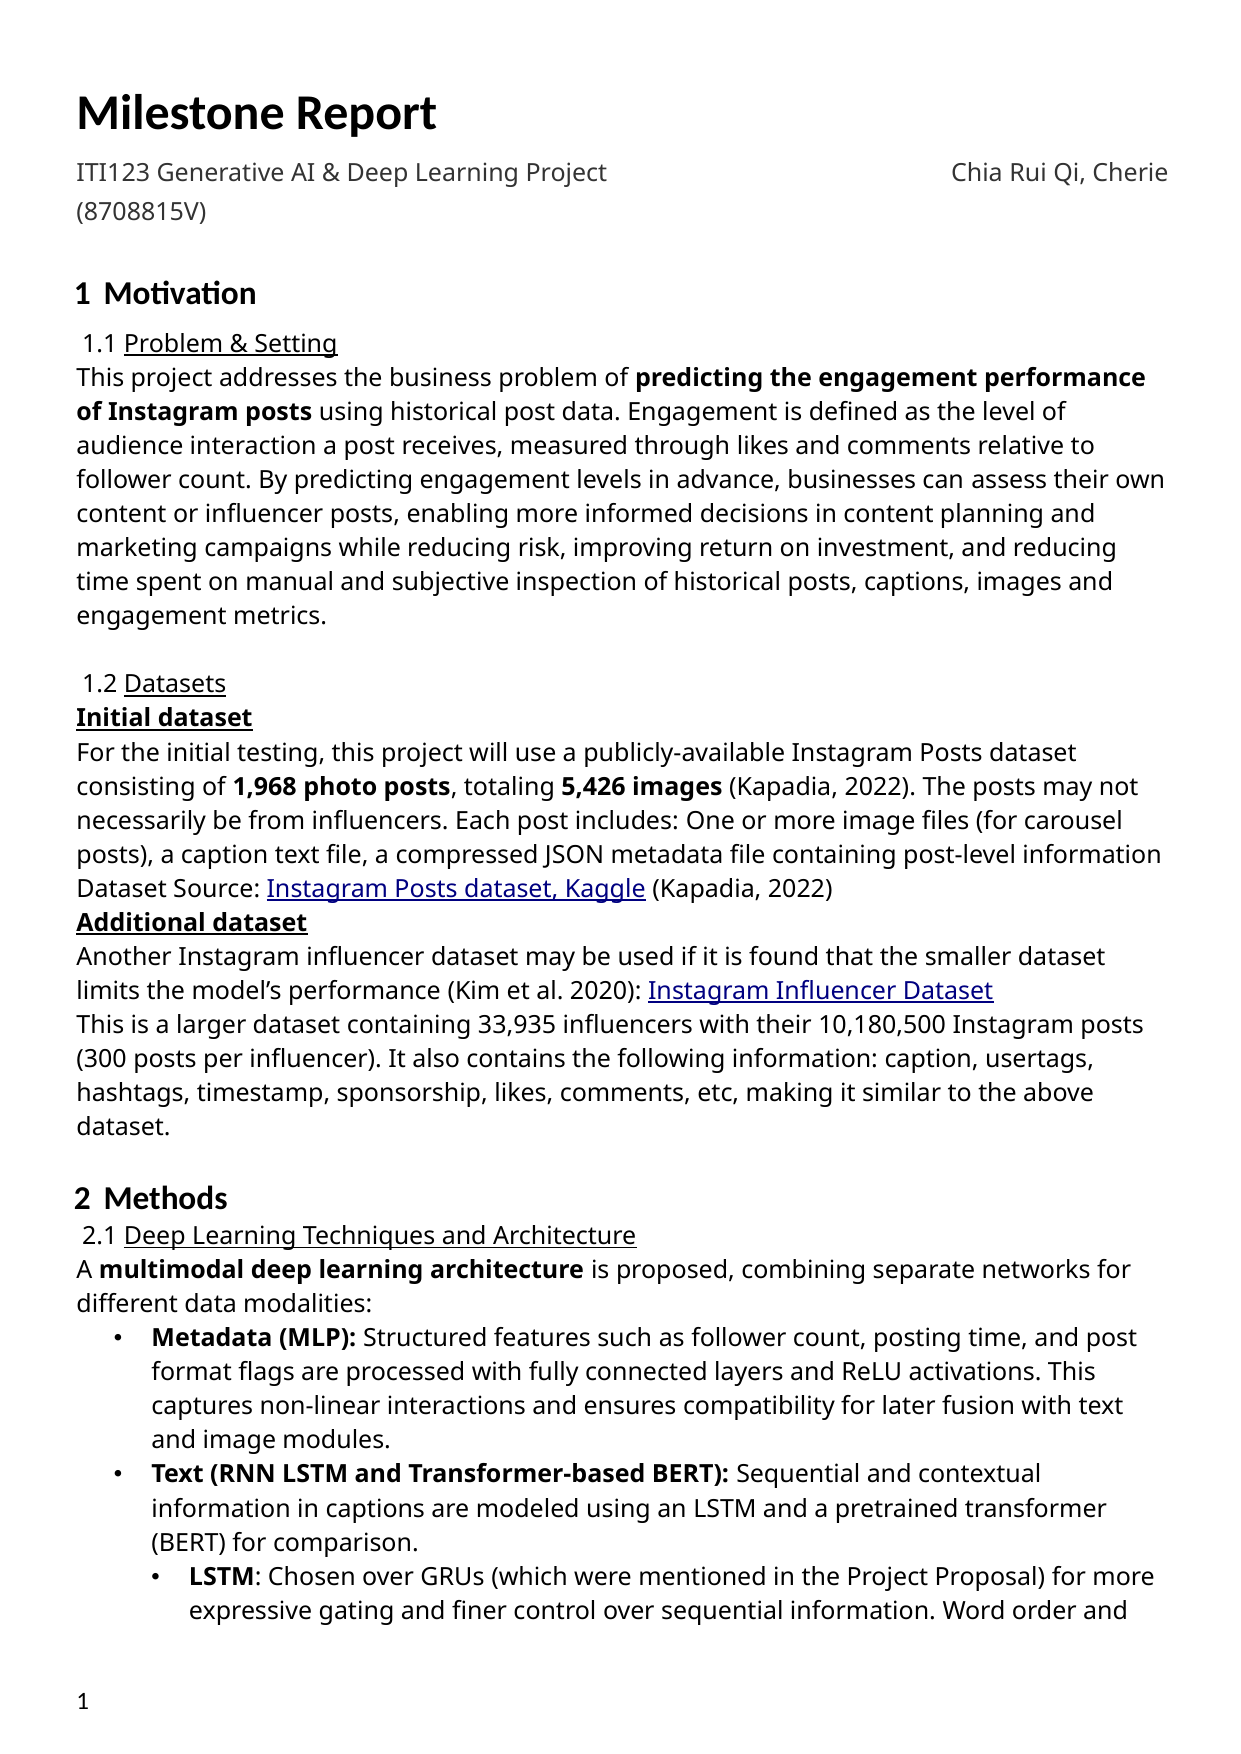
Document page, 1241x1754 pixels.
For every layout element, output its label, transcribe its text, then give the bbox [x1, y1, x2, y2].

subtitle Problem & Setting [82, 325, 1170, 359]
subtitle Deep Learning Techniques and Architecture [82, 1218, 1170, 1252]
text This project addresses the business problem of predicting the engagement performance of Instagram posts using historical post data. Engagement is defined as the level of audience interaction a post receives, measured through likes and comments relative to follower count. By predicting engagement levels in advance, businesses can assess their own content or influencer posts, enabling more informed decisions in content planning and marketing campaigns while reducing risk, improving return on investment, and reducing time spent on manual and subjective inspection of historical posts, captions, images and engagement metrics. [76, 359, 1170, 632]
text This is a larger dataset containing 33,935 influencers with their 10,180,500 Instagram posts (300 posts per influencer). It also contains the following information: caption, usertags, hashtags, timestamp, sponsorship, likes, comments, etc, making it similar to the above dataset. [76, 1007, 1170, 1143]
title Milestone Report [76, 81, 1170, 142]
subtitle Methods [74, 1177, 1170, 1218]
list LSTM: Chosen over GRUs (which were mentioned in the Project Proposal) for more expressive gating and finer control over sequential information. Word order and [151, 1558, 1170, 1626]
text Initial dataset [76, 700, 1170, 734]
subtitle Datasets [82, 666, 1170, 700]
text A multimodal deep learning architecture is proposed, combining separate networks for different data modalities: [76, 1252, 1170, 1320]
text Dataset Source: Instagram Posts dataset, Kaggle (Kapadia, 2022) [76, 870, 1170, 904]
text Another Instagram influencer dataset may be used if it is found that the smaller dataset limits the model’s performance (Kim et al. 2020): Instagram Influencer Dataset [76, 938, 1170, 1007]
text Additional dataset [76, 904, 1170, 938]
text For the initial testing, this project will use a publicly-available Instagram Posts dataset consisting of 1,968 photo posts, totaling 5,426 images (Kapadia, 2022). The posts may not necessarily be from influencers. Each post includes: One or more image files (for carousel posts), a caption text file, a compressed JSON metadata file containing post-level information [76, 734, 1170, 870]
subtitle Motivation [74, 272, 1170, 313]
text ITI123 Generative AI & Deep Learning Project Chia Rui Qi, Cherie (8708815V) [76, 154, 1170, 227]
list Metadata (MLP): Structured features such as follower count, posting time, and post format flags are processed with fully connected layers and ReLU activations. This captures non-linear interactions and ensures compatibility for later fusion with text and image modules. [114, 1320, 1170, 1456]
list Text (RNN LSTM and Transformer-based BERT): Sequential and contextual information in captions are modeled using an LSTM and a pretrained transformer (BERT) for comparison. [114, 1456, 1170, 1558]
